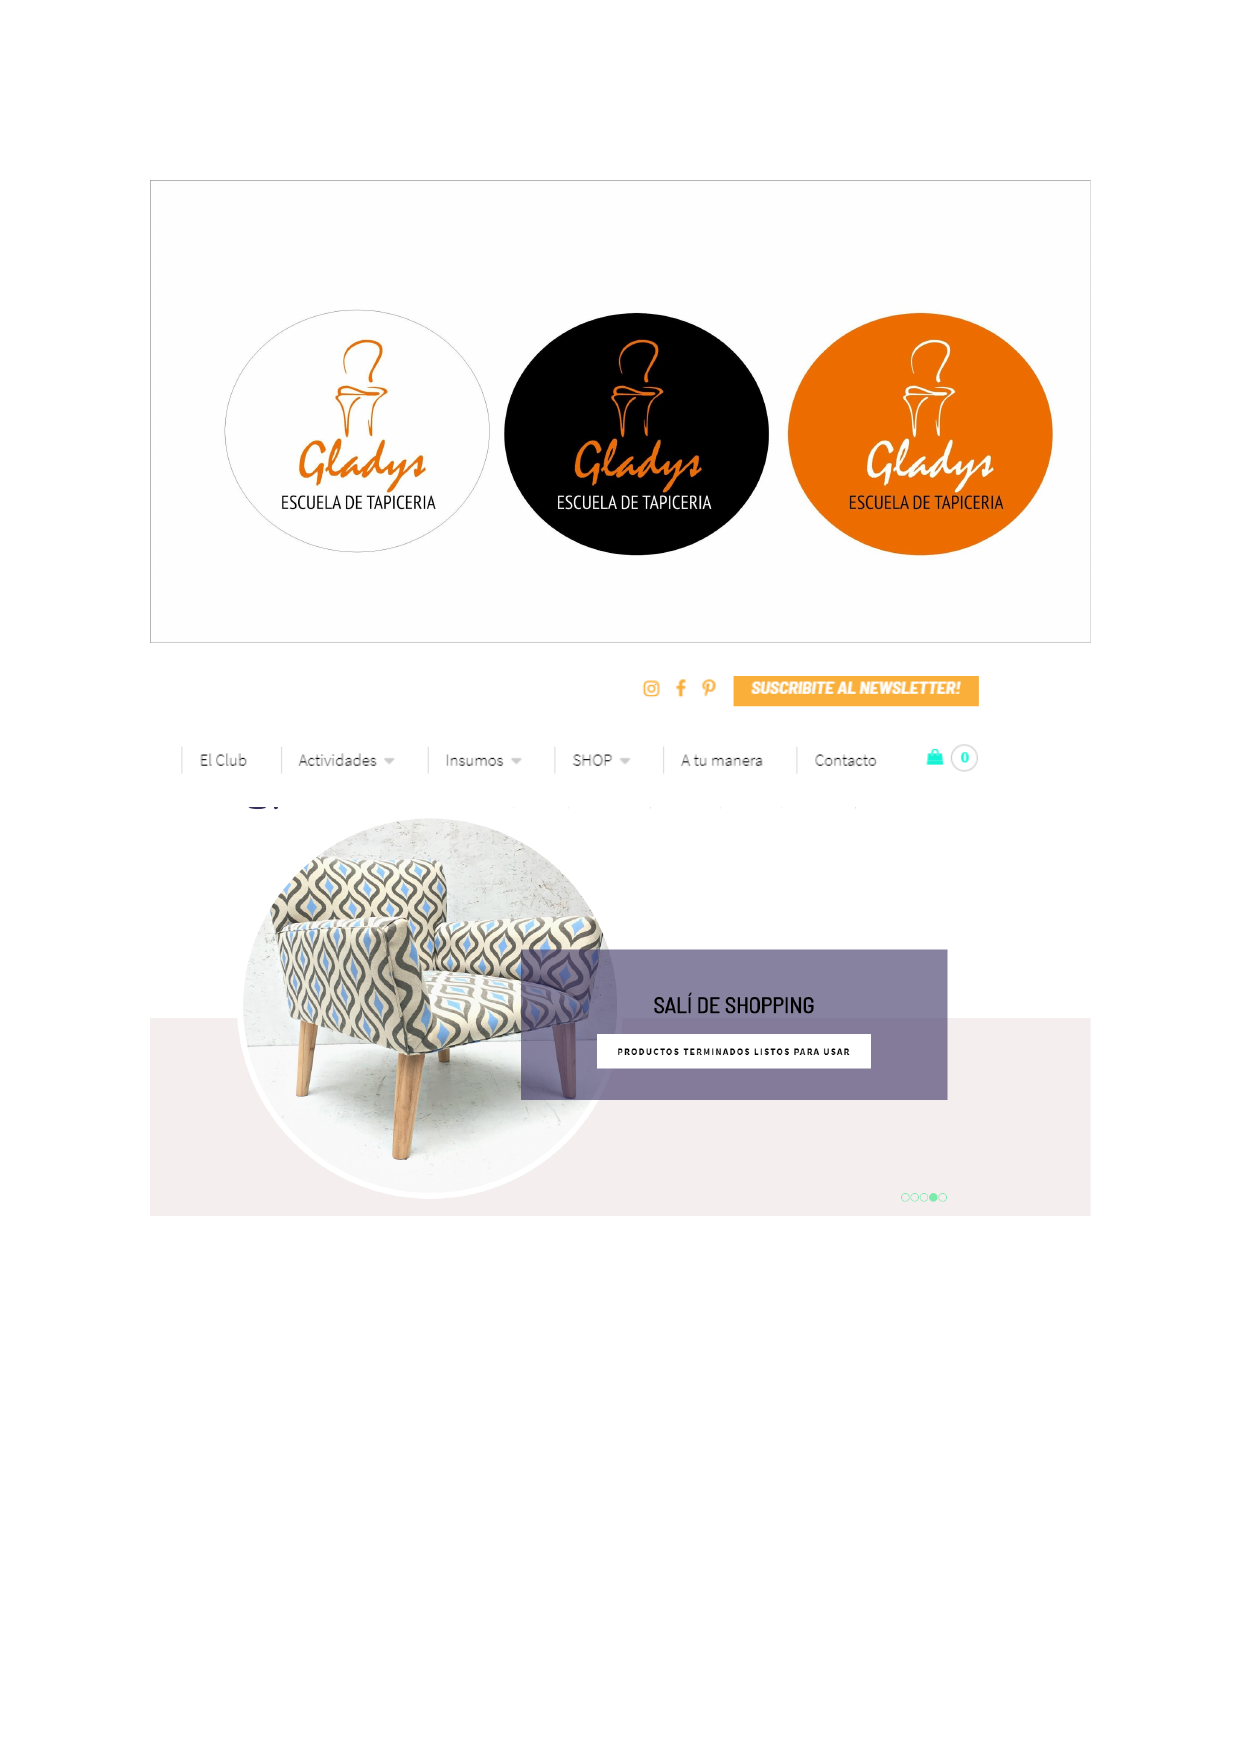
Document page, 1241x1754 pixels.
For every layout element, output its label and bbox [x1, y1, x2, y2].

picture [150, 807, 1091, 1216]
picture [150, 676, 1091, 804]
picture [150, 180, 1091, 643]
